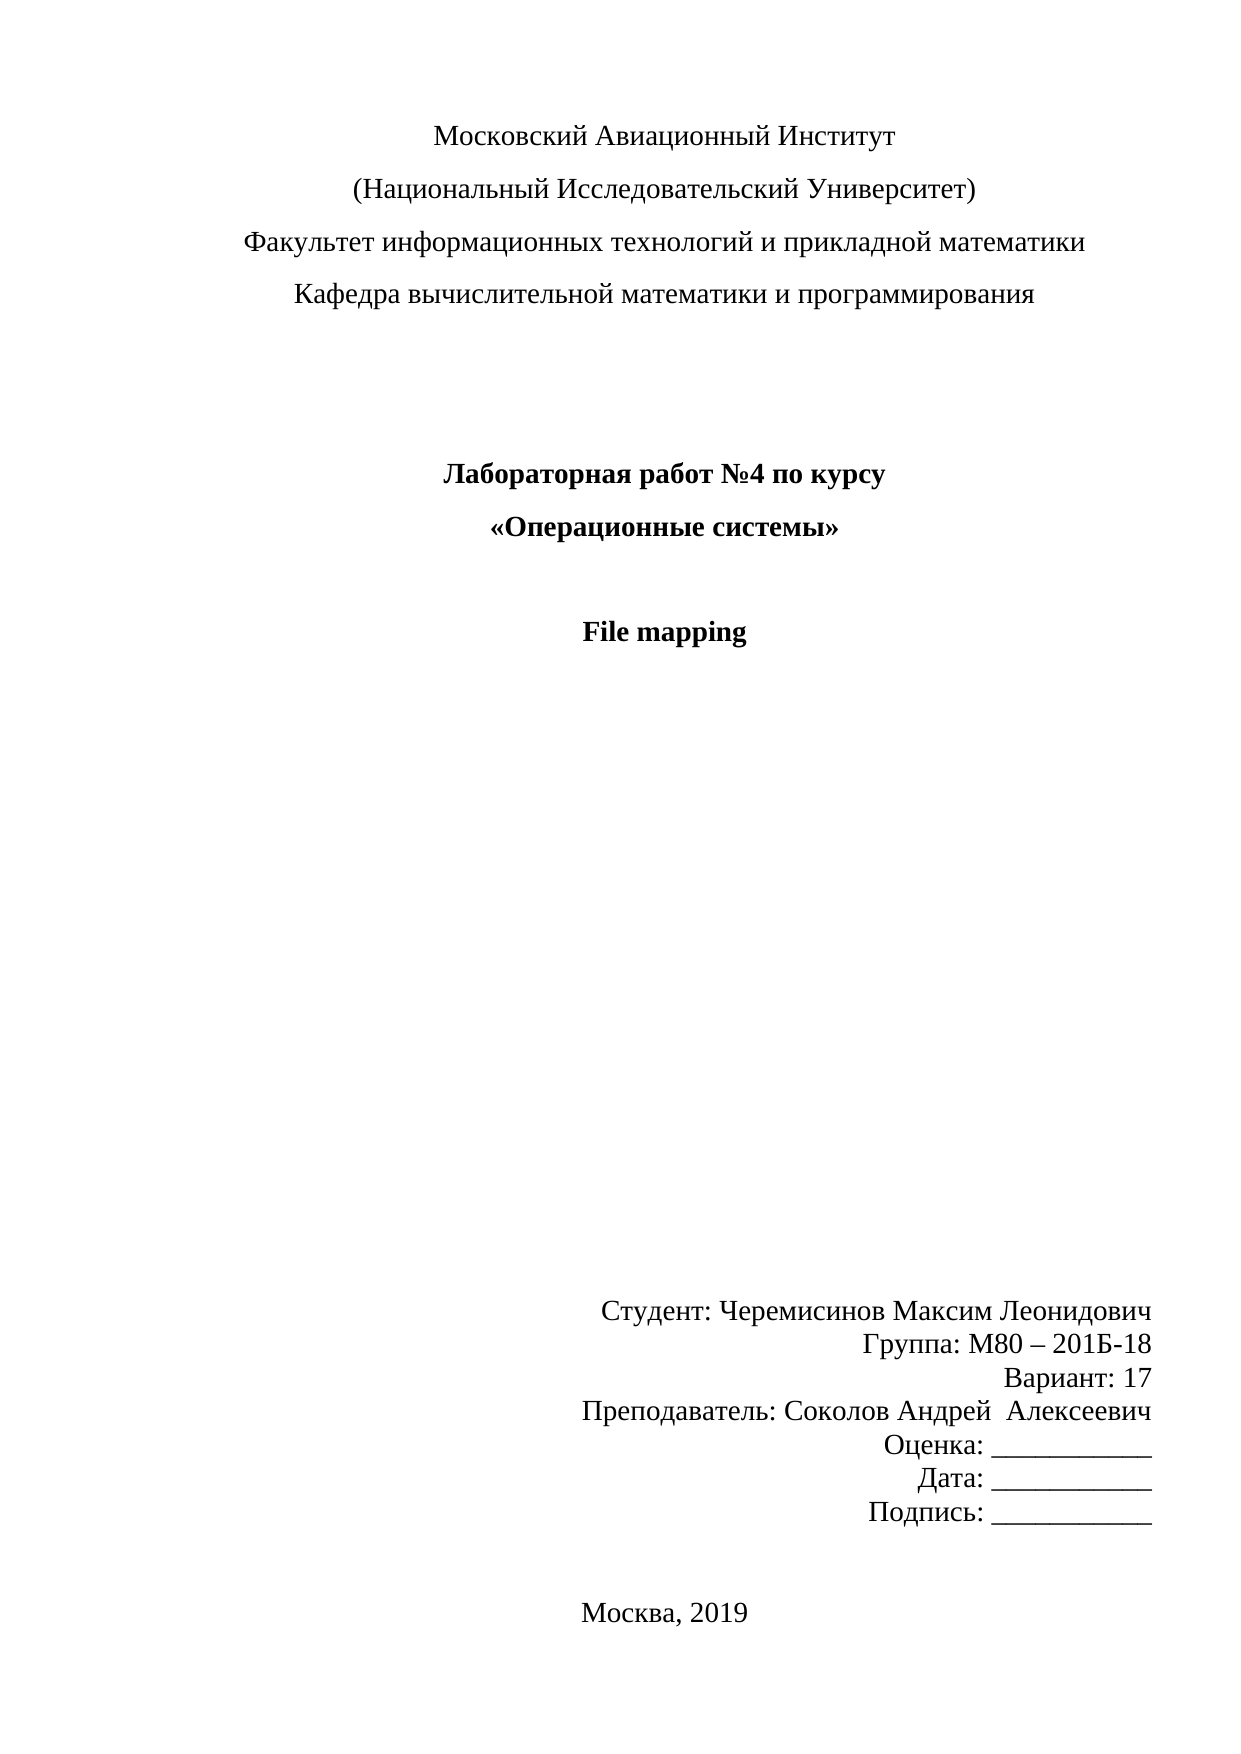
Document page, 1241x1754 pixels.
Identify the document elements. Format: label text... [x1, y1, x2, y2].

text Московский Авиационный Институт [177, 118, 1152, 152]
text Преподаватель: Соколов Андрей Алексеевич [177, 1393, 1152, 1427]
text «Операционные системы» [177, 509, 1152, 542]
text Кафедра вычислительной математики и программирования [177, 277, 1152, 310]
text File mapping [177, 614, 1152, 648]
text Оценка: ___________ [177, 1427, 1152, 1461]
text Вариант: 17 [767, 1360, 1152, 1393]
text Москва, 2019 [177, 1595, 1152, 1628]
text Группа: М80 – 201Б-18 [767, 1326, 1152, 1360]
text Лабораторная работ №4 по курсу [177, 456, 1152, 489]
text (Национальный Исследовательский Университет) [177, 171, 1152, 204]
text Дата: ___________ [177, 1461, 1152, 1494]
text Студент: Черемисинов Максим Леонидович [177, 1293, 1152, 1326]
text Факультет информационных технологий и прикладной математики [177, 224, 1152, 257]
text Подпись: ___________ [177, 1494, 1152, 1528]
